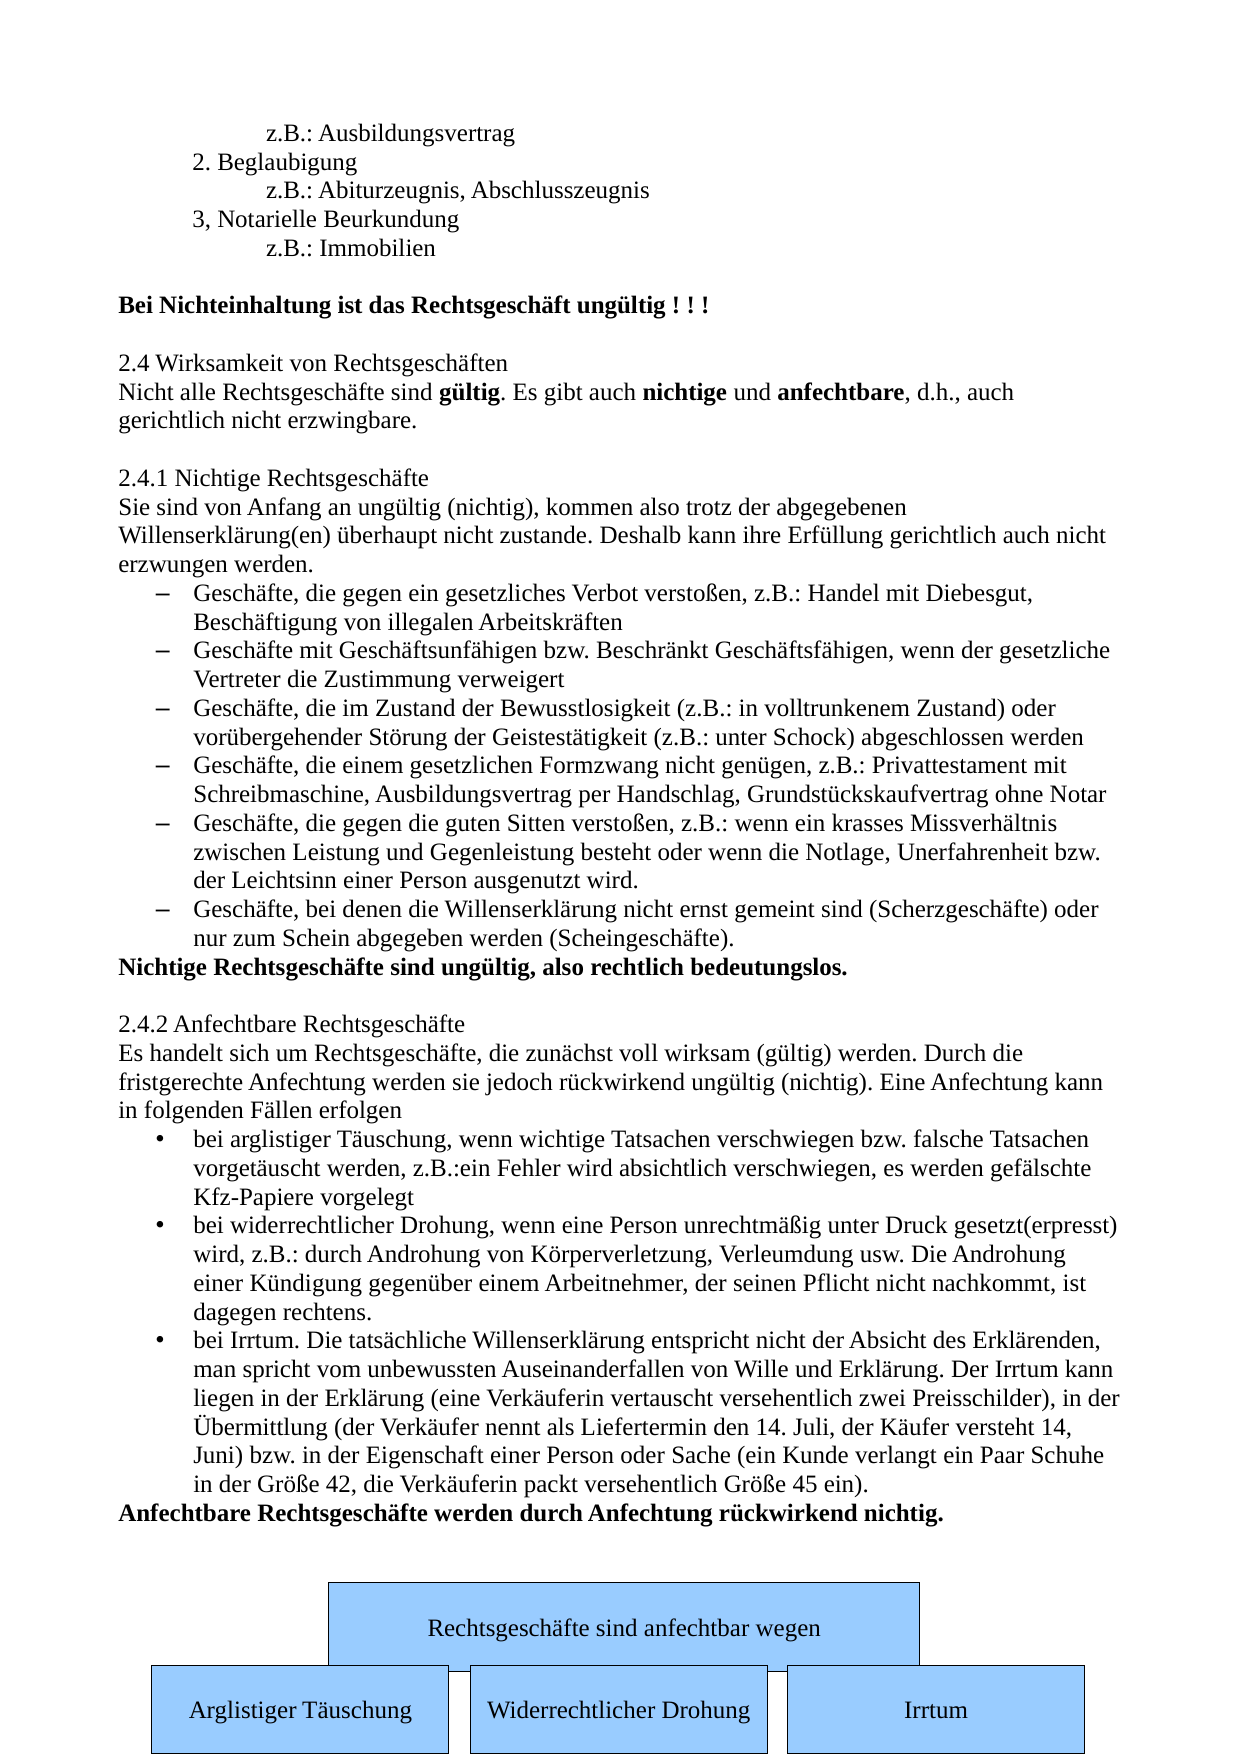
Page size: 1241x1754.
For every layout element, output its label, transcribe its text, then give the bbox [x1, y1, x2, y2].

text Es handelt sich um Rechtsgeschäfte, die zunächst voll wirksam (gültig) werden. Durch die fristgerechte Anfechtung werden sie jedoch rückwirkend ungültig (nichtig). Eine Anfechtung kann in folgenden Fällen erfolgen [118, 1038, 1122, 1124]
text Nicht alle Rechtsgeschäfte sind gültig. Es gibt auch nichtige und anfechtbare, d.h., auch gerichtlich nicht erzwingbare. [118, 377, 1122, 434]
text 2.4.2 Anfechtbare Rechtsgeschäfte [118, 1009, 1122, 1038]
text 2.4 Wirksamkeit von Rechtsgeschäften [118, 348, 1122, 377]
text Sie sind von Anfang an ungültig (nichtig), kommen also trotz der abgegebenen Willenserklärung(en) überhaupt nicht zustande. Deshalb kann ihre Erfüllung gerichtlich auch nicht erzwungen werden. [118, 492, 1122, 578]
list Geschäfte, die einem gesetzlichen Formzwang nicht genügen, z.B.: Privattestament mit Schreibmaschine, Ausbildungsvertrag per Handschlag, Grundstückskaufvertrag ohne Notar [156, 751, 1122, 808]
text Nichtige Rechtsgeschäfte sind ungültig, also rechtlich bedeutungslos. [118, 952, 1122, 981]
list Geschäfte, die gegen die guten Sitten verstoßen, z.B.: wenn ein krasses Missverhältnis zwischen Leistung und Gegenleistung besteht oder wenn die Notlage, Unerfahrenheit bzw. der Leichtsinn einer Person ausgenutzt wird. [156, 808, 1122, 894]
list Geschäfte mit Geschäftsunfähigen bzw. Beschränkt Geschäftsfähigen, wenn der gesetzliche Vertreter die Zustimmung verweigert [156, 636, 1122, 693]
text Bei Nichteinhaltung ist das Rechtsgeschäft ungültig ! ! ! [118, 291, 1122, 319]
list bei widerrechtlicher Drohung, wenn eine Person unrechtmäßig unter Druck gesetzt(erpresst) wird, z.B.: durch Androhung von Körperverletzung, Verleumdung usw. Die Androhung einer Kündigung gegenüber einem Arbeitnehmer, der seinen Pflicht nicht nachkommt, ist dagegen rechtens. [156, 1211, 1122, 1326]
text Anfechtbare Rechtsgeschäfte werden durch Anfechtung rückwirkend nichtig. [118, 1498, 1122, 1527]
list Geschäfte, die im Zustand der Bewusstlosigkeit (z.B.: in volltrunkenem Zustand) oder vorübergehender Störung der Geistestätigkeit (z.B.: unter Schock) abgeschlossen werden [156, 693, 1122, 751]
text z.B.: Immobilien [118, 233, 1122, 262]
text 2. Beglaubigung [118, 147, 1122, 176]
list bei arglistiger Täuschung, wenn wichtige Tatsachen verschwiegen bzw. falsche Tatsachen vorgetäuscht werden, z.B.:ein Fehler wird absichtlich verschwiegen, es werden gefälschte Kfz-Papiere vorgelegt [156, 1124, 1122, 1211]
list Geschäfte, die gegen ein gesetzliches Verbot verstoßen, z.B.: Handel mit Diebesgut, Beschäftigung von illegalen Arbeitskräften [156, 578, 1122, 636]
text z.B.: Ausbildungsvertrag [118, 118, 1122, 147]
text 3, Notarielle Beurkundung [118, 204, 1122, 233]
text 2.4.1 Nichtige Rechtsgeschäfte [118, 463, 1122, 492]
list bei Irrtum. Die tatsächliche Willenserklärung entspricht nicht der Absicht des Erklärenden, man spricht vom unbewussten Auseinanderfallen von Wille und Erklärung. Der Irrtum kann liegen in der Erklärung (eine Verkäuferin vertauscht versehentlich zwei Preisschilder), in der Übermittlung (der Verkäufer nennt als Liefertermin den 14. Juli, der Käufer versteht 14, Juni) bzw. in der Eigenschaft einer Person oder Sache (ein Kunde verlangt ein Paar Schuhe in der Größe 42, die Verkäuferin packt versehentlich Größe 45 ein). [156, 1326, 1122, 1498]
list Geschäfte, bei denen die Willenserklärung nicht ernst gemeint sind (Scherzgeschäfte) oder nur zum Schein abgegeben werden (Scheingeschäfte). [156, 894, 1122, 952]
text z.B.: Abiturzeugnis, Abschlusszeugnis [118, 176, 1122, 204]
